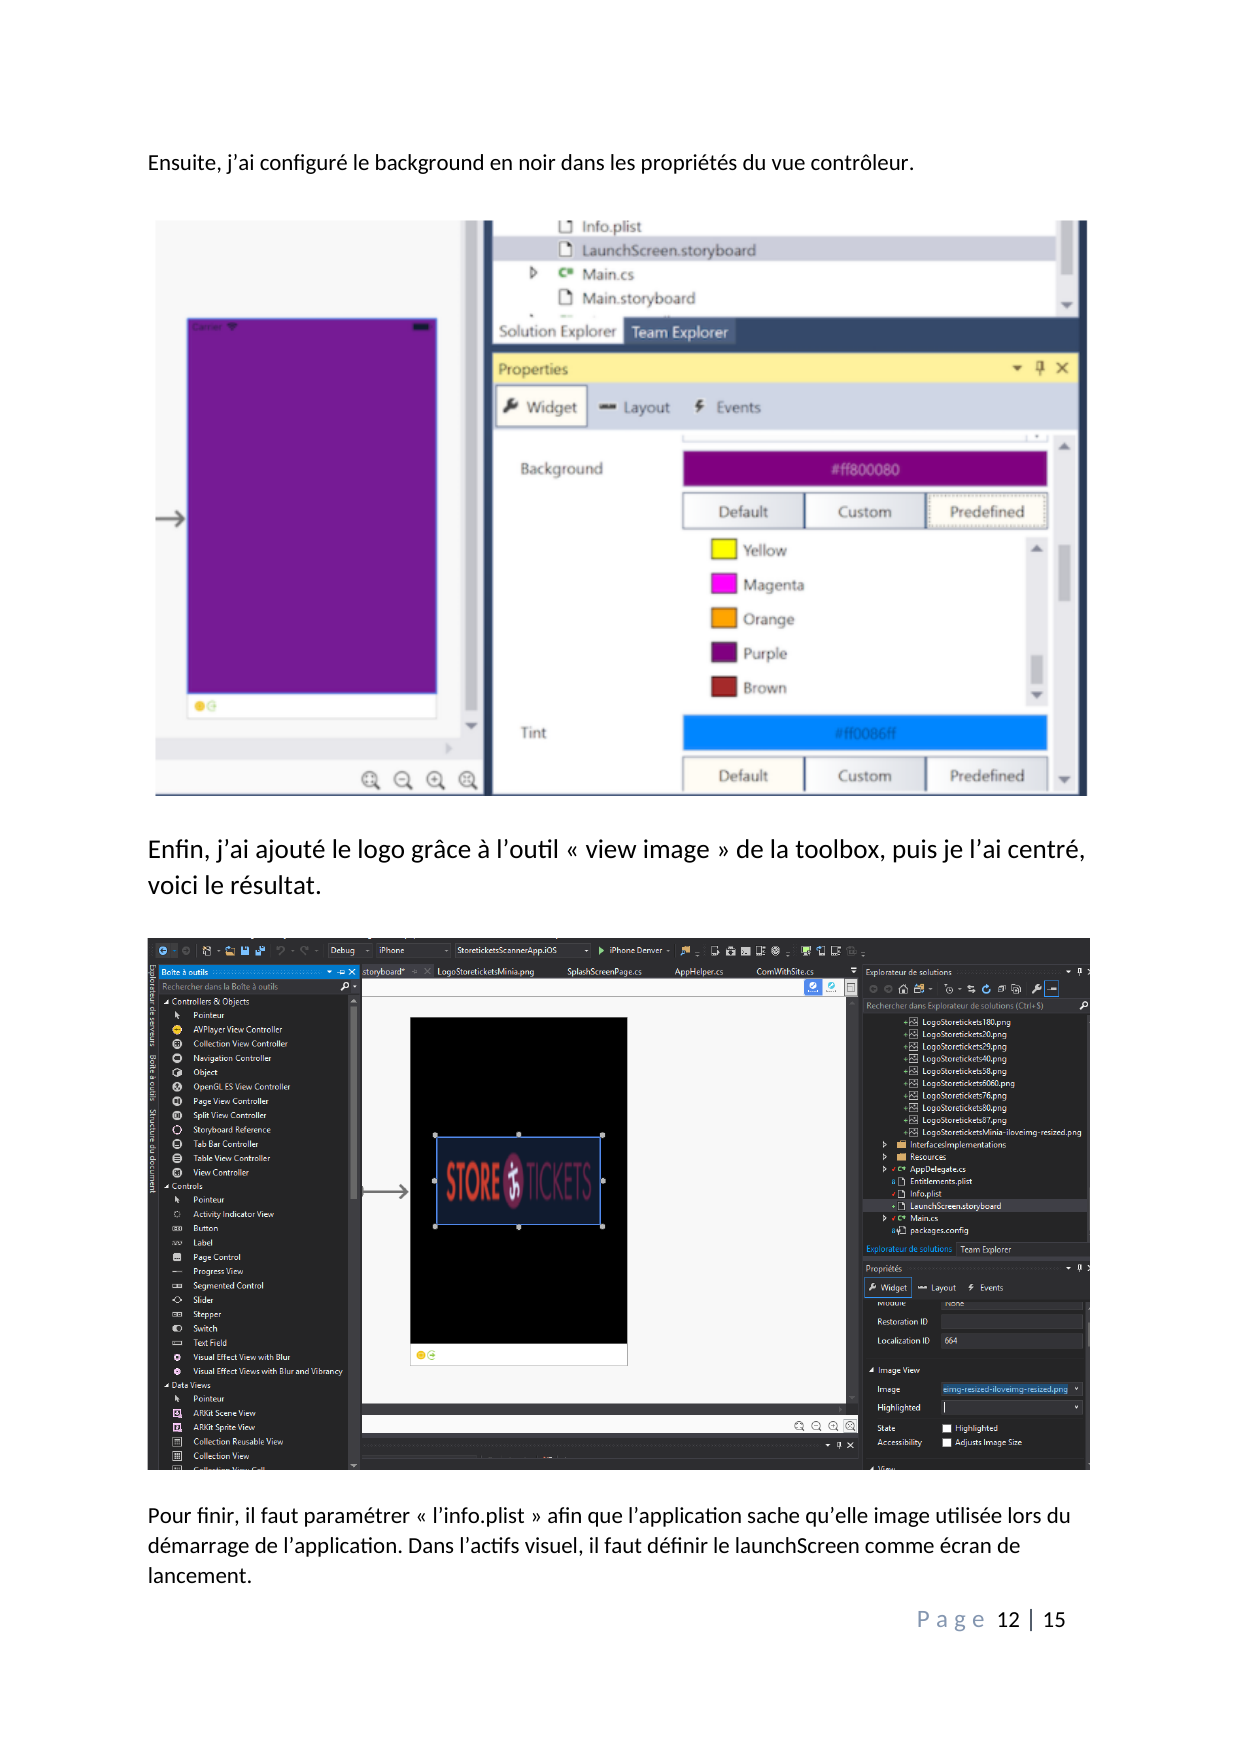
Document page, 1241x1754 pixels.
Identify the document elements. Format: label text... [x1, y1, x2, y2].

text Pour finir, il faut paramétrer « l’info.plist » afin que l’application sache qu’elle image utilisée lors du démarrage de l’application. Dans l’actifs visuel, il faut définir le launchScreen comme écran de lancement. [148, 1502, 1093, 1589]
text Enfin, j’ai ajouté le logo grâce à l’outil « view image » de la toolbox, puis je l’ai centré, voici le résultat. [148, 833, 1093, 901]
picture [147, 938, 1090, 1470]
picture [147, 212, 1093, 796]
text Ensuite, j’ai configuré le background en noir dans les propriétés du vue contrôleur. [148, 148, 1093, 176]
